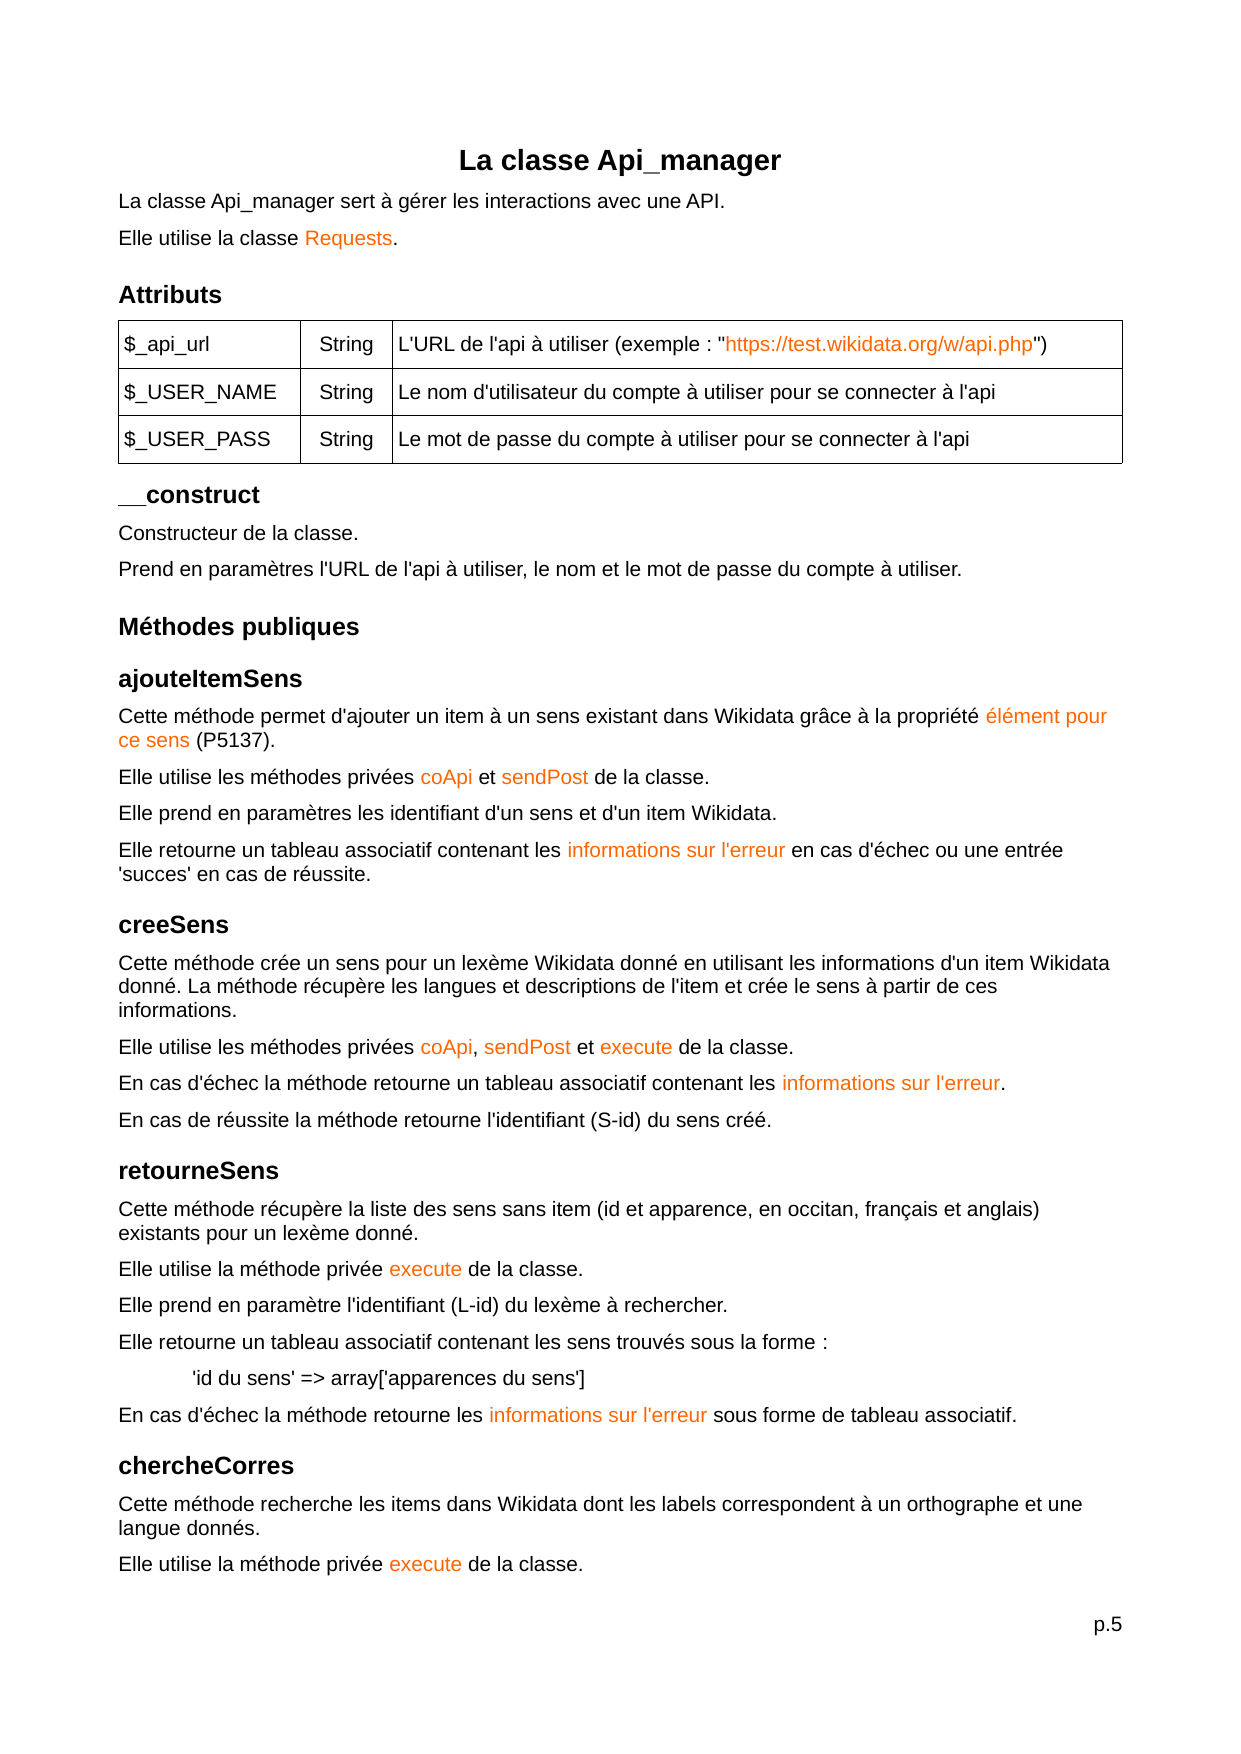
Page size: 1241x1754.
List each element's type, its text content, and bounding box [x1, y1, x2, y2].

subtitle Méthodes publiques [118, 611, 1122, 640]
text Constructeur de la classe. [118, 521, 1122, 545]
subtitle creeSens [118, 910, 1122, 938]
text Elle prend en paramètres les identifiant d'un sens et d'un item Wikidata. [118, 801, 1122, 825]
text Cette méthode récupère la liste des sens sans item (id et apparence, en occitan, français et anglais) existants pour un lexème donné. [118, 1196, 1122, 1244]
table_cell Le mot de passe du compte à utiliser pour se connecter à l'api [393, 416, 1122, 462]
table_cell Le nom d'utilisateur du compte à utiliser pour se connecter à l'api [393, 369, 1122, 415]
text La classe Api_manager sert à gérer les interactions avec une API. [118, 189, 1122, 213]
subtitle Attributs [118, 280, 1122, 308]
text Elle retourne un tableau associatif contenant les informations sur l'erreur en cas d'échec ou une entrée 'succes' en cas de réussite. [118, 838, 1122, 886]
table_cell $_USER_PASS [119, 416, 300, 462]
text Elle utilise la méthode privée execute de la classe. [118, 1552, 1122, 1576]
text En cas d'échec la méthode retourne un tableau associatif contenant les informations sur l'erreur. [118, 1071, 1122, 1095]
table_cell String [301, 416, 392, 462]
subtitle La classe Api_manager [118, 143, 1122, 177]
table_header $_api_url [119, 321, 300, 368]
text En cas d'échec la méthode retourne les informations sur l'erreur sous forme de tableau associatif. [118, 1403, 1122, 1427]
text Cette méthode recherche les items dans Wikidata dont les labels correspondent à un orthographe et une langue donnés. [118, 1491, 1122, 1539]
text Prend en paramètres l'URL de l'api à utiliser, le nom et le mot de passe du compte à utiliser. [118, 557, 1122, 581]
text Elle utilise les méthodes privées coApi et sendPost de la classe. [118, 765, 1122, 789]
text Cette méthode permet d'ajouter un item à un sens existant dans Wikidata grâce à la propriété élément pour ce sens (P5137). [118, 704, 1122, 752]
subtitle retourneSens [118, 1156, 1122, 1184]
text 'id du sens' => array['apparences du sens'] [118, 1366, 1122, 1390]
subtitle __construct [118, 480, 1122, 509]
text Cette méthode crée un sens pour un lexème Wikidata donné en utilisant les informations d'un item Wikidata donné. La méthode récupère les langues et descriptions de l'item et crée le sens à partir de ces informations. [118, 950, 1122, 1022]
text Elle utilise la méthode privée execute de la classe. [118, 1257, 1122, 1281]
table_cell $_USER_NAME [119, 369, 300, 415]
text Elle prend en paramètre l'identifiant (L-id) du lexème à rechercher. [118, 1293, 1122, 1317]
text Elle utilise les méthodes privées coApi, sendPost et execute de la classe. [118, 1035, 1122, 1059]
subtitle chercheCorres [118, 1451, 1122, 1479]
text Elle utilise la classe Requests. [118, 226, 1122, 249]
text En cas de réussite la méthode retourne l'identifiant (S-id) du sens créé. [118, 1108, 1122, 1132]
text Elle retourne un tableau associatif contenant les sens trouvés sous la forme : [118, 1330, 1122, 1354]
table_header String [301, 321, 392, 368]
table_header L'URL de l'api à utiliser (exemple : "https://test.wikidata.org/w/api.php") [393, 321, 1122, 368]
subtitle ajouteItemSens [118, 664, 1122, 692]
table_cell String [301, 369, 392, 415]
